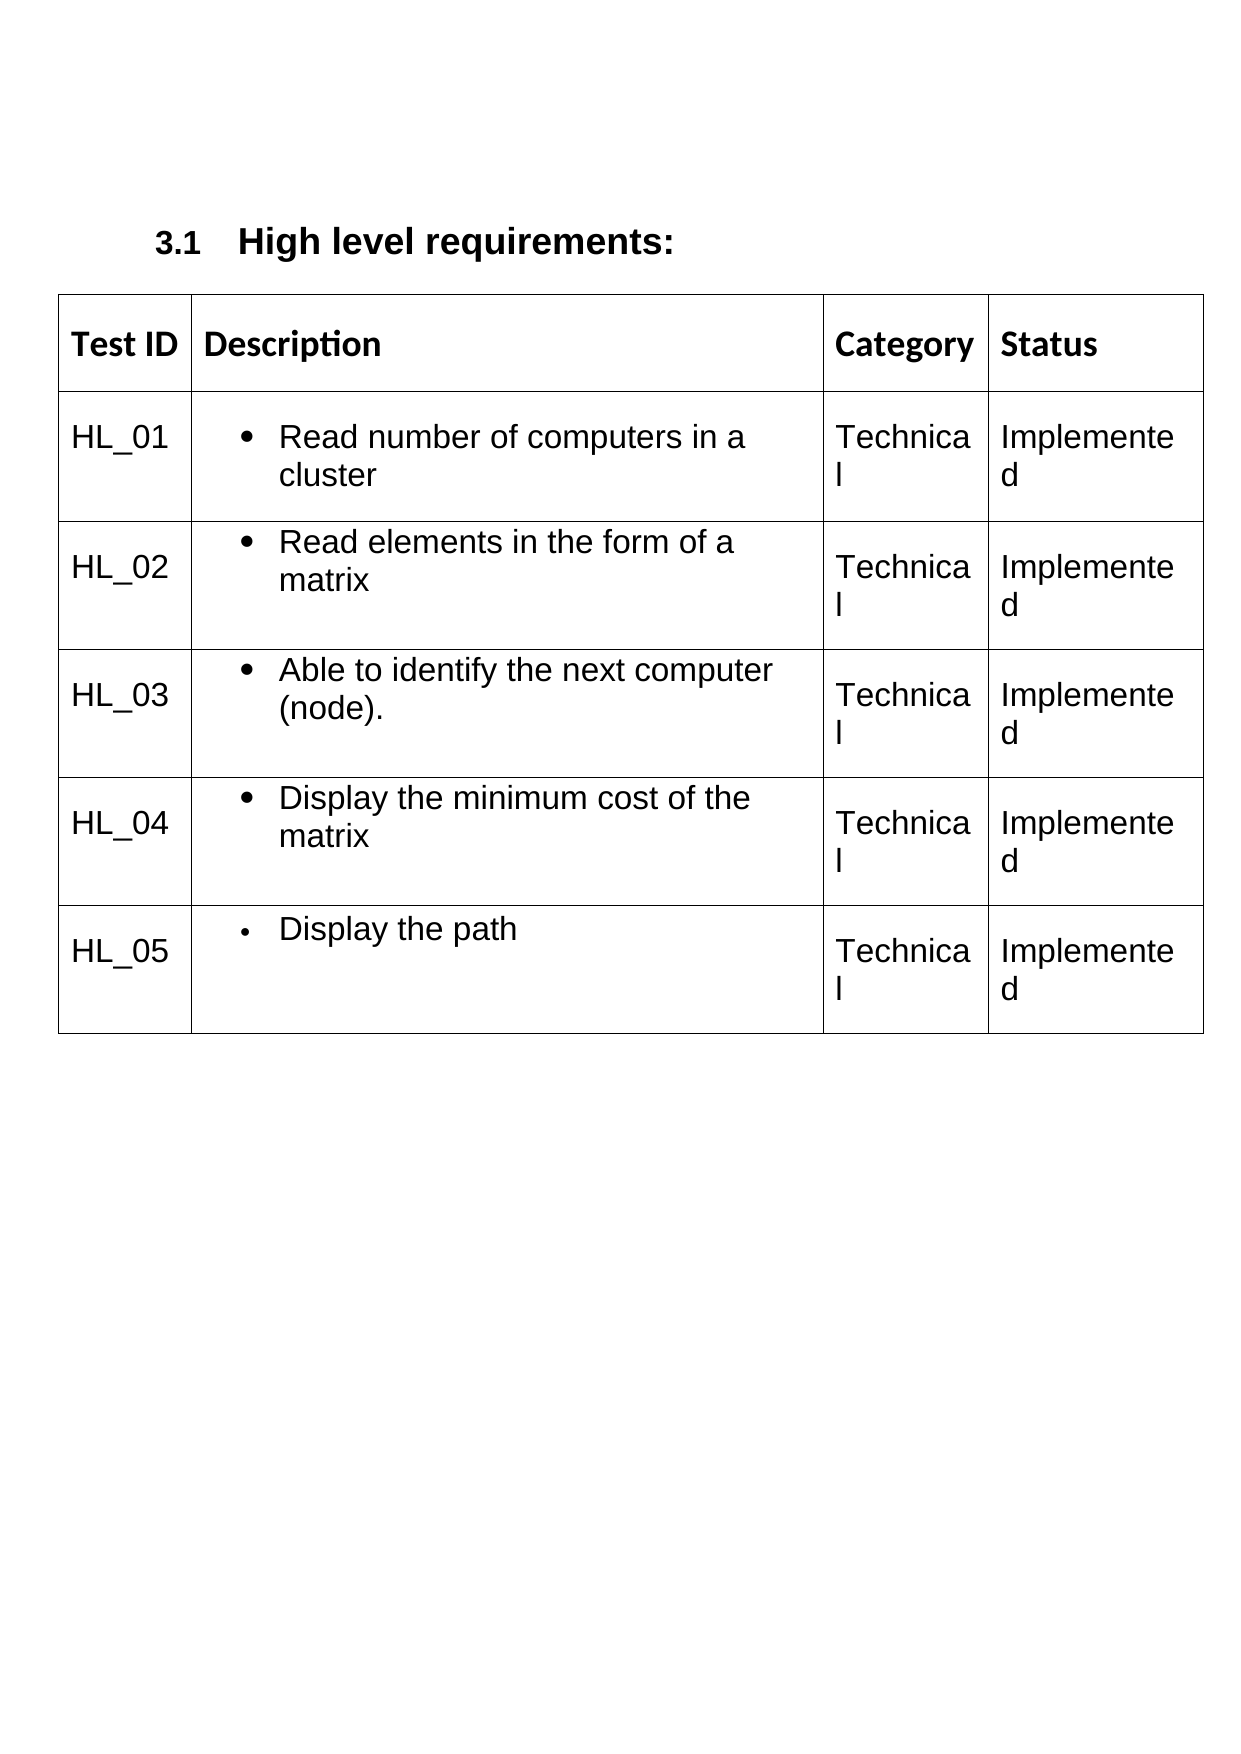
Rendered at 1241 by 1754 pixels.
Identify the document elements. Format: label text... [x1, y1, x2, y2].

table_header Category [824, 295, 988, 391]
text 3.1 High level requirements: [155, 219, 1181, 262]
table_header Status [989, 295, 1203, 391]
table_cell Technical [824, 906, 988, 1032]
table_cell Implemented [989, 778, 1203, 904]
table_header Description [192, 295, 823, 391]
table_cell HL_01 [59, 392, 191, 521]
table_cell Implemented [989, 392, 1203, 521]
table_cell Technical [824, 650, 988, 777]
table_header Test ID [59, 295, 191, 391]
table_cell HL_03 [59, 650, 191, 777]
table_cell Read number of computers in a cluster [192, 392, 823, 521]
table_cell Technical [824, 392, 988, 521]
table_cell HL_02 [59, 522, 191, 649]
table_cell Display the minimum cost of the matrix [192, 778, 823, 904]
table_cell Implemented [989, 906, 1203, 1032]
table_cell Implemented [989, 650, 1203, 777]
table_cell Technical [824, 522, 988, 649]
table_cell Implemented [989, 522, 1203, 649]
table_cell Able to identify the next computer (node). [192, 650, 823, 777]
table_cell HL_05 [59, 906, 191, 1032]
table_cell Display the path [192, 906, 823, 1032]
table_cell Read elements in the form of a matrix [192, 522, 823, 649]
table_cell HL_04 [59, 778, 191, 904]
table_cell Technical [824, 778, 988, 904]
